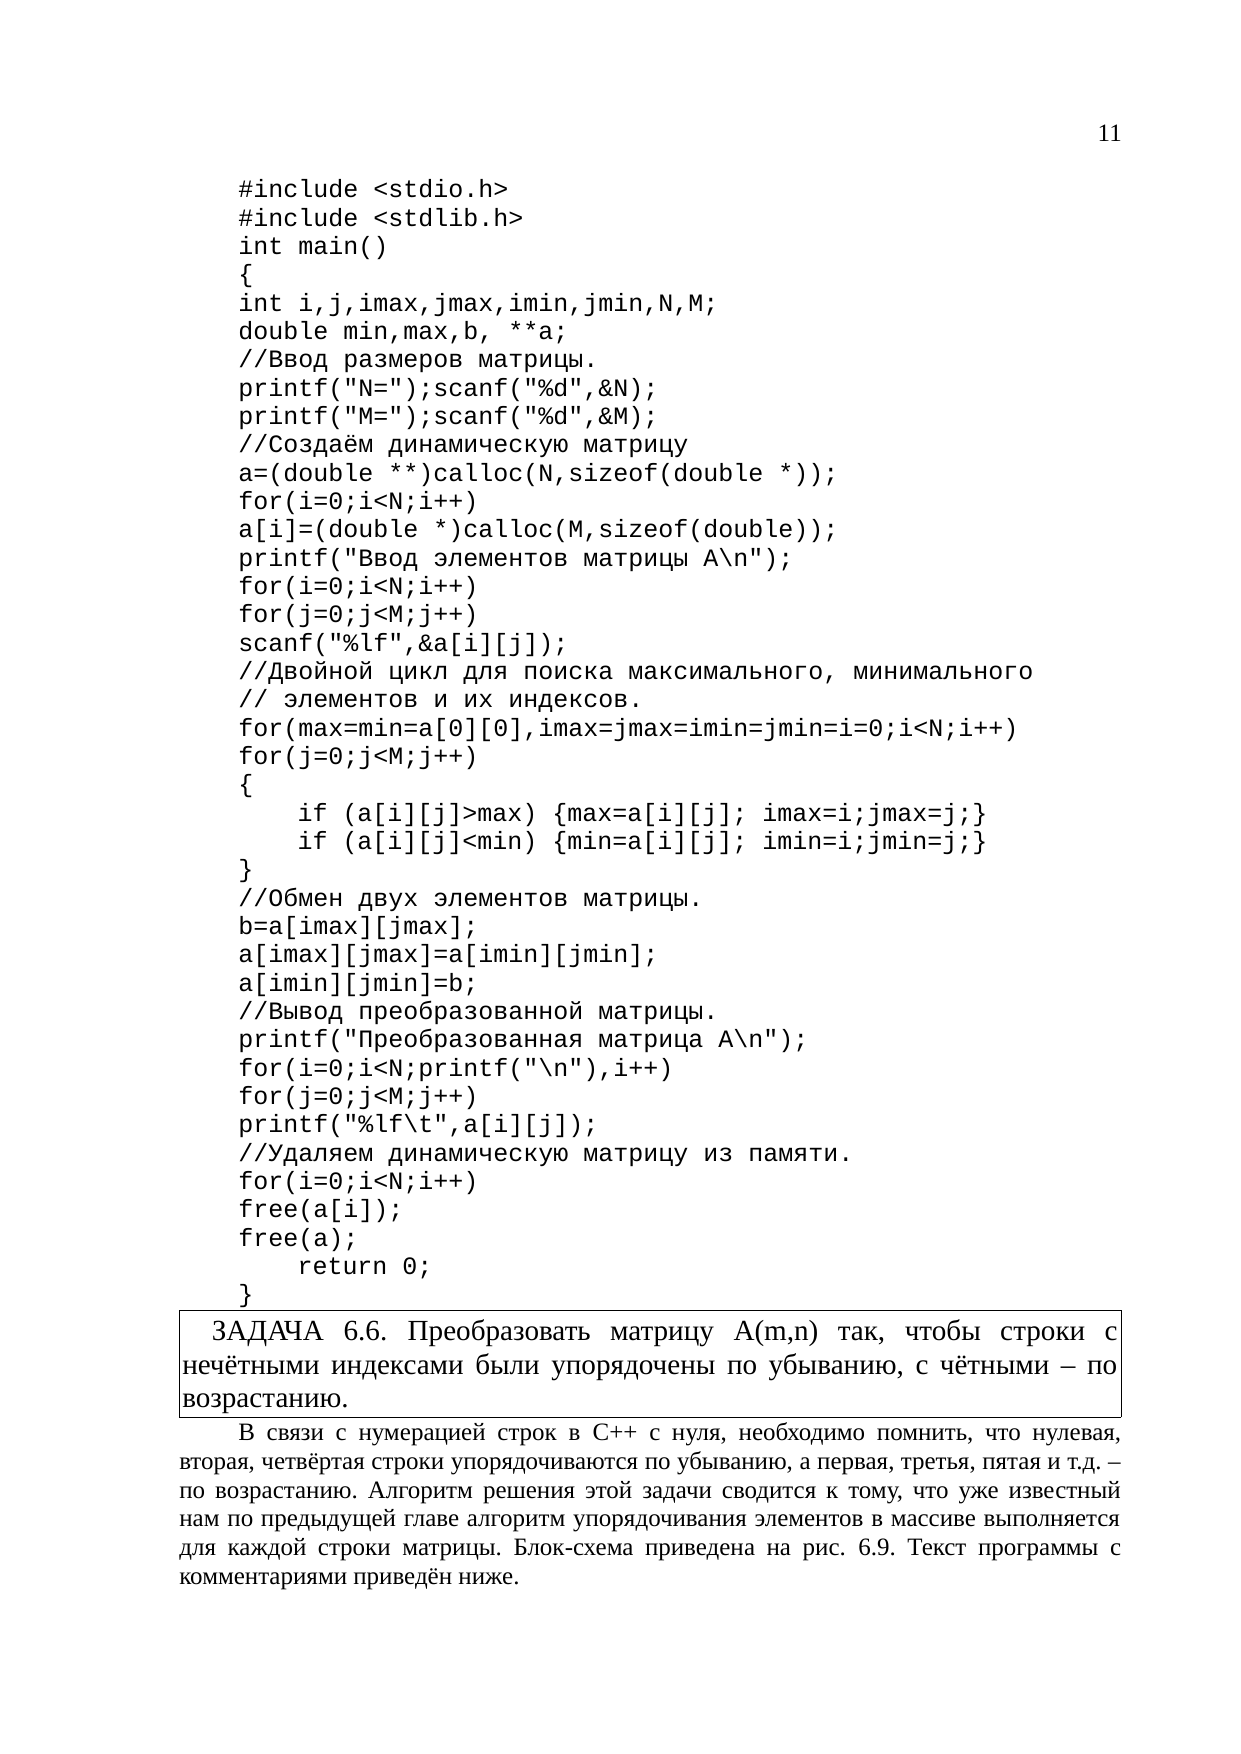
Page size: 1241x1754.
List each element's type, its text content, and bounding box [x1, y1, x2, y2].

text printf("%lf\t",a[i][j]); [238, 1112, 1121, 1140]
text for(j=0;j<M;j++) [238, 1084, 1121, 1112]
text ЗАДАЧА 6.6. Преобразовать матрицу A(m,n) так, чтобы строки с нечётными индексами были упорядочены по убыванию, c чётными – по возрастанию. [180, 1311, 1121, 1417]
text for(i=0;i<N;i++) [238, 1169, 1121, 1197]
text //Создаём динамическую матрицу [238, 432, 1121, 460]
text В связи с нумерацией строк в C++ с нуля, необходимо помнить, что нулевая, вторая, четвёртая строки упорядочиваются по убыванию, а первая, третья, пятая и т.д. – по возрастанию. Алгоритм решения этой задачи сводится к тому, что уже известный нам по предыдущей главе алгоритм упорядочивания элементов в массиве выполняется для каждой строки матрицы. Блок-схема приведена на рис. 6.9. Текст программы с комментариями приведён ниже. [179, 1418, 1121, 1590]
text //Удаляем динамическую матрицу из памяти. [238, 1140, 1121, 1169]
text free(a[i]); [238, 1197, 1121, 1225]
text for(j=0;j<M;j++) [238, 744, 1121, 772]
text } [238, 857, 1121, 885]
text #include <stdlib.h> [238, 205, 1121, 234]
text //Обмен двух элементов матрицы. [238, 885, 1121, 914]
text printf("M=");scanf("%d",&M); [238, 404, 1121, 432]
text printf("Преобразованная матрица A\n"); [238, 1027, 1121, 1055]
text free(a); [238, 1225, 1121, 1254]
text { [238, 772, 1121, 800]
text for(max=min=a[0][0],imax=jmax=imin=jmin=i=0;i<N;i++) [238, 715, 1121, 744]
text for(i=0;i<N;printf("\n"),i++) [238, 1055, 1121, 1084]
text return 0; [238, 1254, 1121, 1282]
text printf("Ввод элементов матрицы A\n"); [238, 545, 1121, 574]
text a[i]=(double *)calloc(M,sizeof(double)); [238, 517, 1121, 545]
text //Ввод размеров матрицы. [238, 347, 1121, 375]
text double min,max,b, **a; [238, 319, 1121, 347]
text for(j=0;j<M;j++) [238, 602, 1121, 630]
text int i,j,imax,jmax,imin,jmin,N,M; [238, 290, 1121, 319]
text int main() [238, 234, 1121, 262]
text a[imin][jmin]=b; [238, 970, 1121, 999]
text if (a[i][j]>max) {max=a[i][j]; imax=i;jmax=j;} [238, 800, 1121, 829]
text //Двойной цикл для поиска максимального, минимального [238, 659, 1121, 687]
text } [238, 1282, 1121, 1310]
text for(i=0;i<N;i++) [238, 574, 1121, 602]
text for(i=0;i<N;i++) [238, 489, 1121, 517]
text b=a[imax][jmax]; [238, 914, 1121, 942]
text //Вывод преобразованной матрицы. [238, 999, 1121, 1027]
text a[imax][jmax]=a[imin][jmin]; [238, 942, 1121, 970]
text #include <stdio.h> [238, 177, 1121, 205]
text // элементов и их индексов. [238, 687, 1121, 715]
text a=(double **)calloc(N,sizeof(double *)); [238, 460, 1121, 489]
text printf("N=");scanf("%d",&N); [238, 375, 1121, 404]
text if (a[i][j]<min) {min=a[i][j]; imin=i;jmin=j;} [238, 829, 1121, 857]
text { [238, 262, 1121, 290]
text scanf("%lf",&a[i][j]); [238, 630, 1121, 659]
